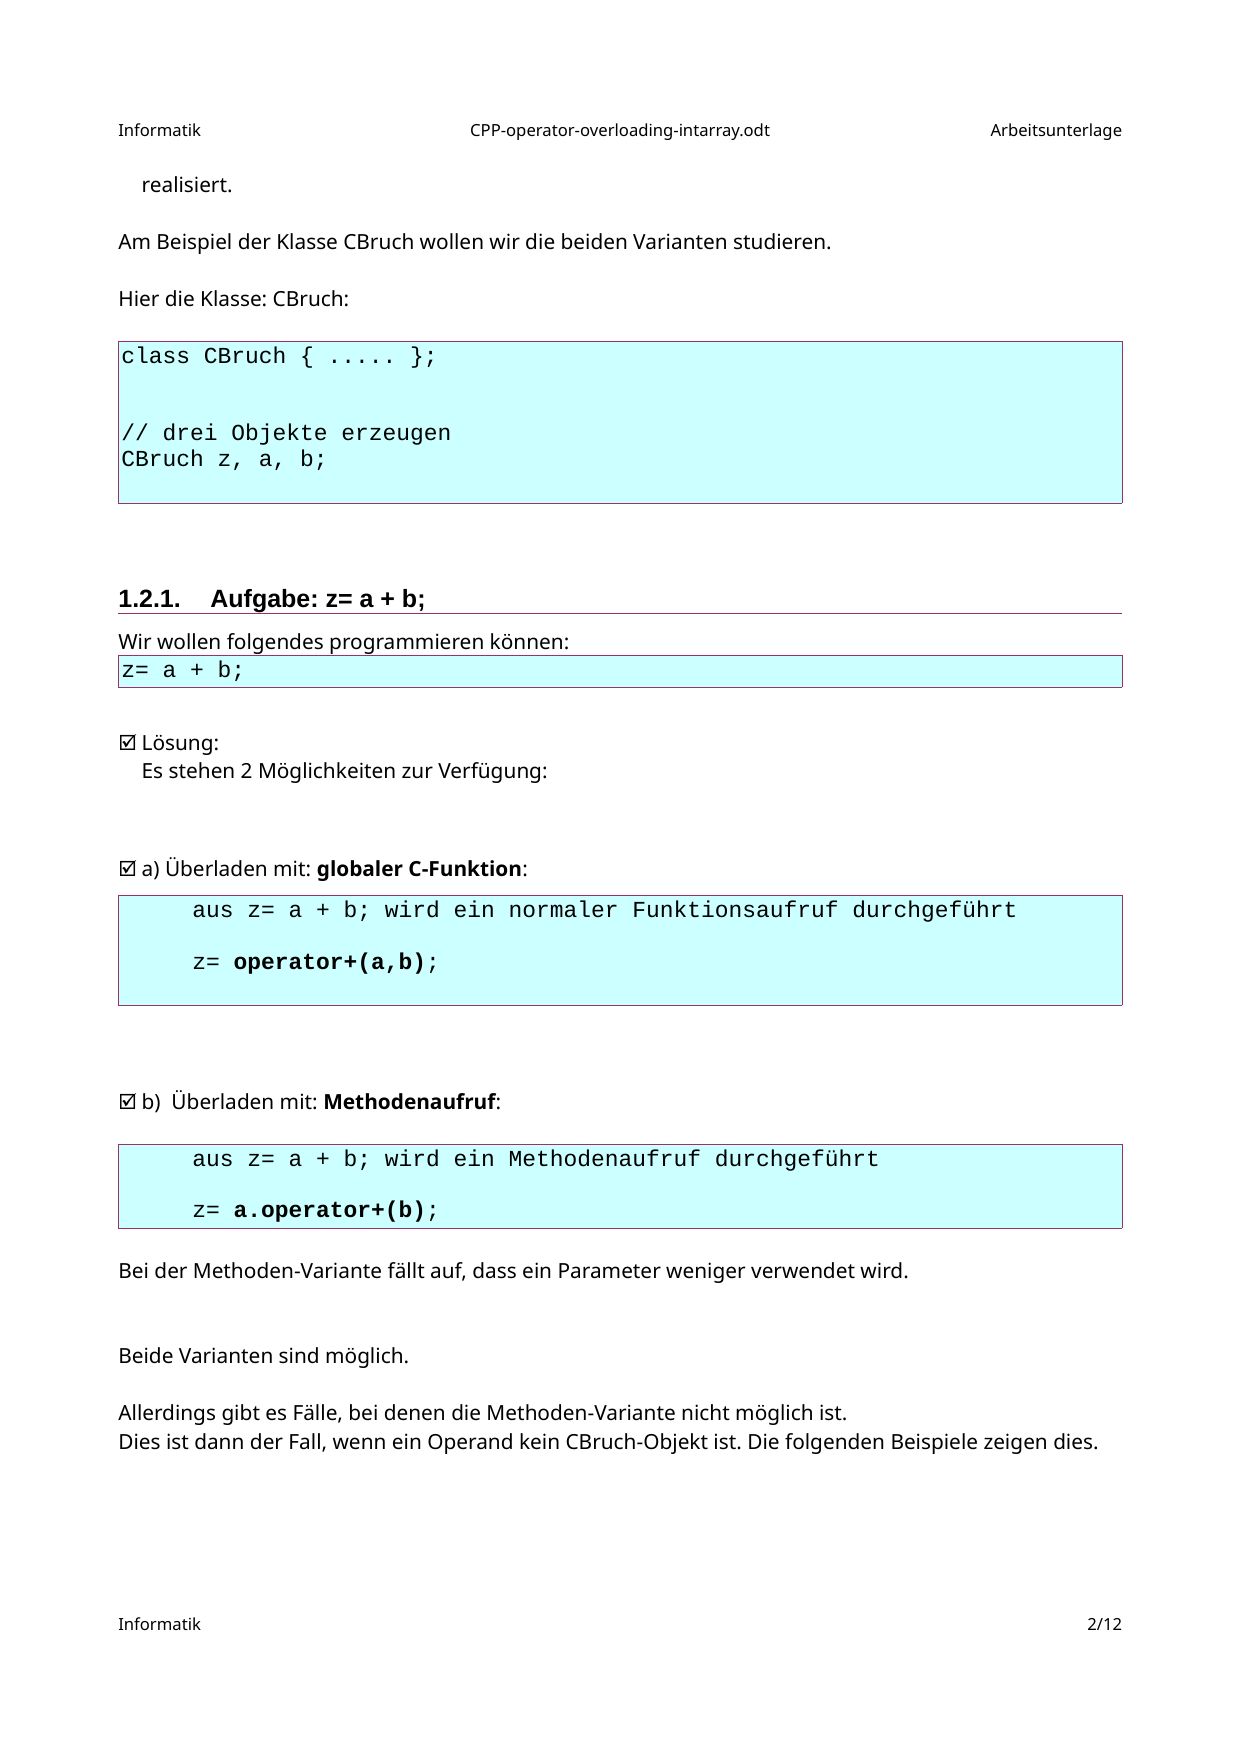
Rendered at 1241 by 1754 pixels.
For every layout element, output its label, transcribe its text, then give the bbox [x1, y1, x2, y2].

text Beide Varianten sind möglich. [118, 1341, 1122, 1370]
text class CBruch { ..... }; [119, 342, 1122, 367]
list b) Überladen mit: Methodenaufruf: [118, 1087, 1122, 1144]
text z= a + b; [119, 656, 1122, 687]
subtitle Aufgabe: z= a + b; [118, 584, 1122, 613]
text aus z= a + b; wird ein Methodenaufruf durchgeführt z= a.operator+(b); [119, 1145, 1122, 1228]
text Wir wollen folgendes programmieren können: [118, 627, 1122, 655]
text Am Beispiel der Klasse CBruch wollen wir die beiden Varianten studieren. [118, 227, 1122, 256]
text Dies ist dann der Fall, wenn ein Operand kein CBruch-Objekt ist. Die folgenden Beispiele zeigen dies. [118, 1427, 1122, 1484]
text Hier die Klasse: CBruch: [118, 284, 1122, 312]
text Bei der Methoden-Variante fällt auf, dass ein Parameter weniger verwendet wird. [118, 1256, 1122, 1284]
list realisiert. [118, 170, 1122, 227]
text aus z= a + b; wird ein normaler Funktionsaufruf durchgeführt z= operator+(a,b); [119, 896, 1122, 973]
text Allerdings gibt es Fälle, bei denen die Methoden-Variante nicht möglich ist. [118, 1398, 1122, 1427]
list a) Überladen mit: globaler C-Funktion: [118, 854, 1122, 883]
text // drei Objekte erzeugen CBruch z, a, b; [119, 419, 1122, 471]
list Lösung: Es stehen 2 Möglichkeiten zur Verfügung: [118, 728, 1122, 842]
